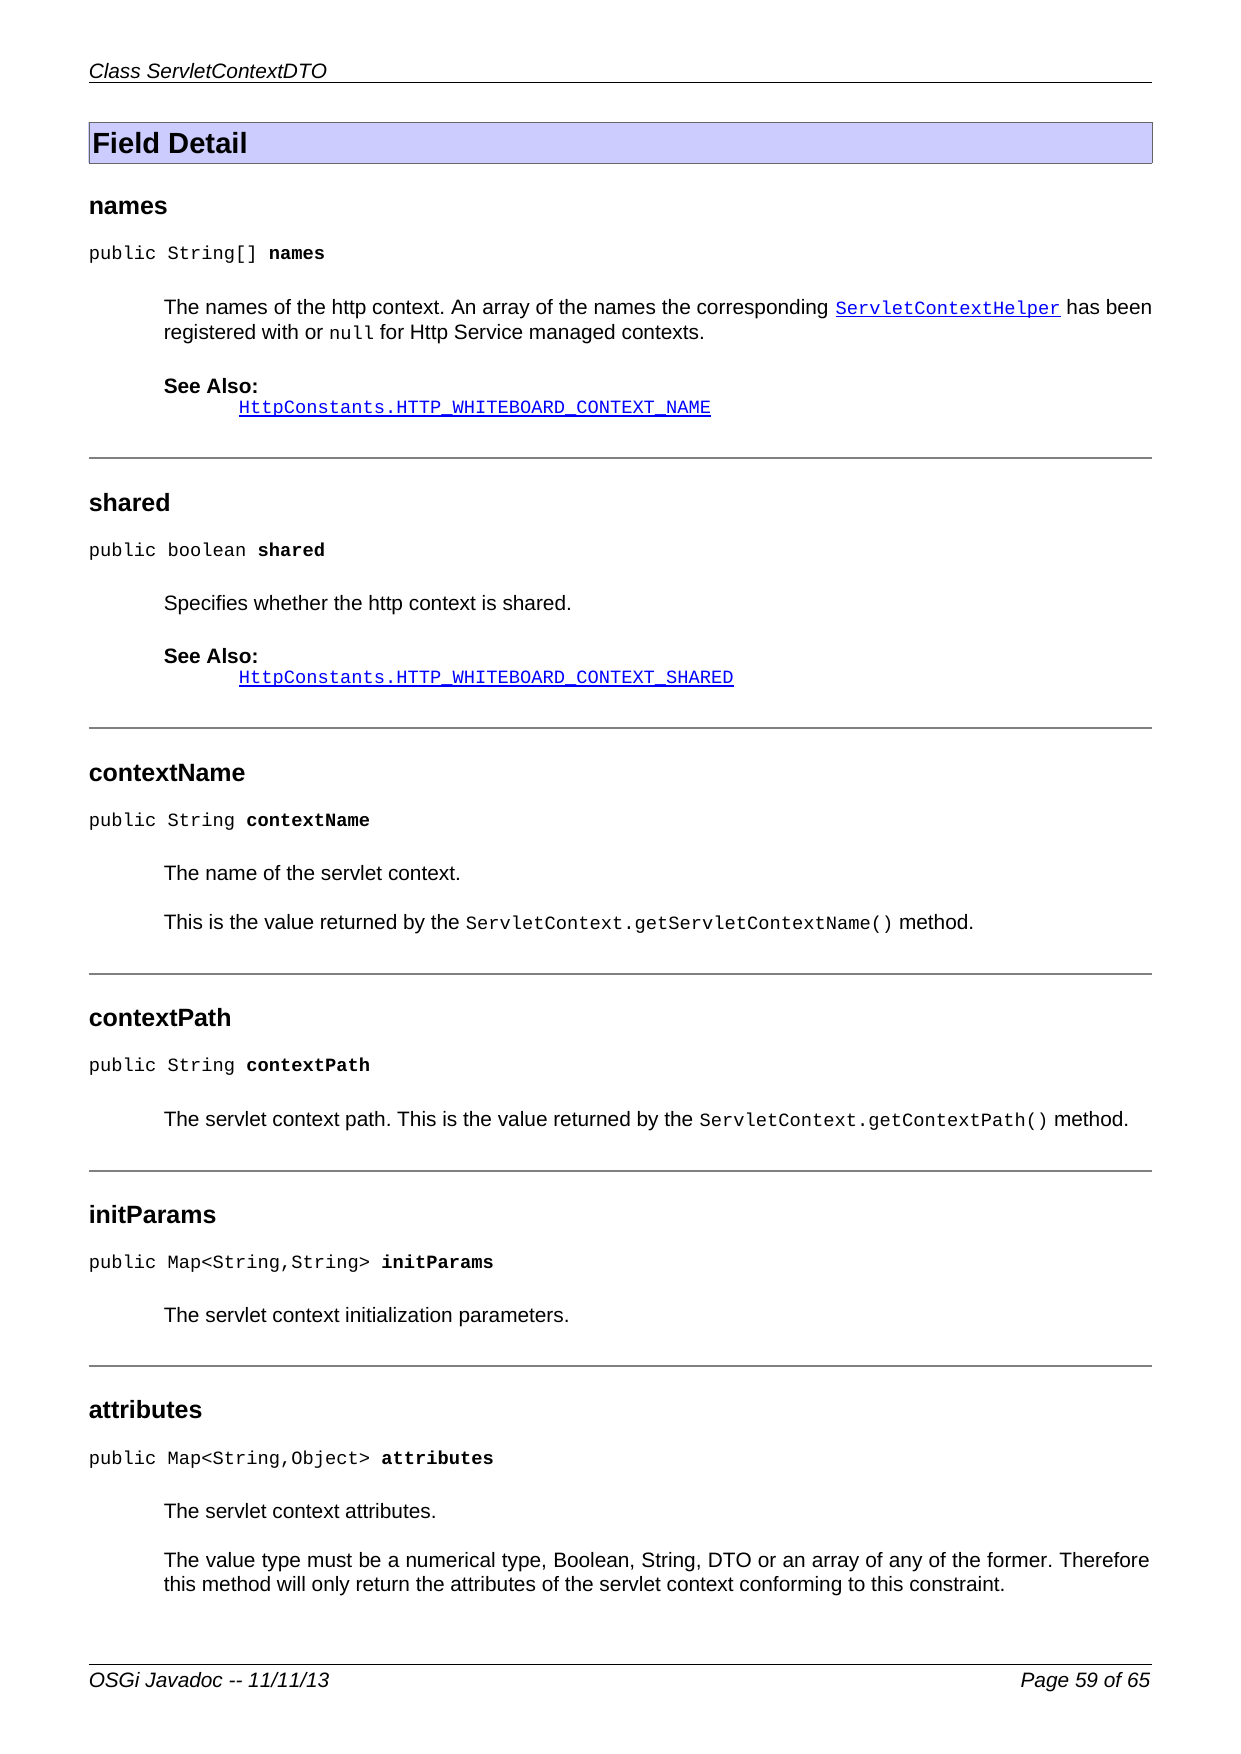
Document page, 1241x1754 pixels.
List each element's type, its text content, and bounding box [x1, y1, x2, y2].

text HttpConstants.HTTP_WHITEBOARD_CONTEXT_SHARED [238, 668, 1152, 689]
text See Also: [163, 374, 1152, 398]
text HttpConstants.HTTP_WHITEBOARD_CONTEXT_NAME [238, 398, 1152, 419]
text The servlet context attributes. [163, 1499, 1152, 1523]
subtitle contextName [88, 757, 1152, 786]
subtitle names [88, 191, 1152, 220]
text public Map<String,String> initParams [88, 1253, 1152, 1274]
text public String contextName [88, 810, 1152, 832]
text Specifies whether the http context is shared. [163, 591, 1152, 615]
text The value type must be a numerical type, Boolean, String, DTO or an array of any of the former. Therefore this method will only return the attributes of the servlet context conforming to this constraint. [163, 1548, 1152, 1596]
text public String contextPath [88, 1056, 1152, 1077]
subtitle initParams [88, 1200, 1152, 1229]
text The names of the http context. An array of the names the corresponding ServletContextHelper has been registered with or null for Http Service managed contexts. [163, 294, 1152, 345]
text See Also: [163, 644, 1152, 668]
text This is the value returned by the ServletContext.getServletContextName() method. [163, 910, 1152, 935]
subtitle contextPath [88, 1003, 1152, 1032]
subtitle shared [88, 488, 1152, 516]
text The servlet context path. This is the value returned by the ServletContext.getContextPath() method. [163, 1107, 1152, 1132]
text public String[] names [88, 244, 1152, 265]
text The name of the servlet context. [163, 861, 1152, 885]
subtitle attributes [88, 1396, 1152, 1424]
text public Map<String,Object> attributes [88, 1448, 1152, 1470]
text public boolean shared [88, 541, 1152, 562]
text The servlet context initialization parameters. [163, 1303, 1152, 1327]
subtitle Field Detail [90, 123, 1152, 163]
